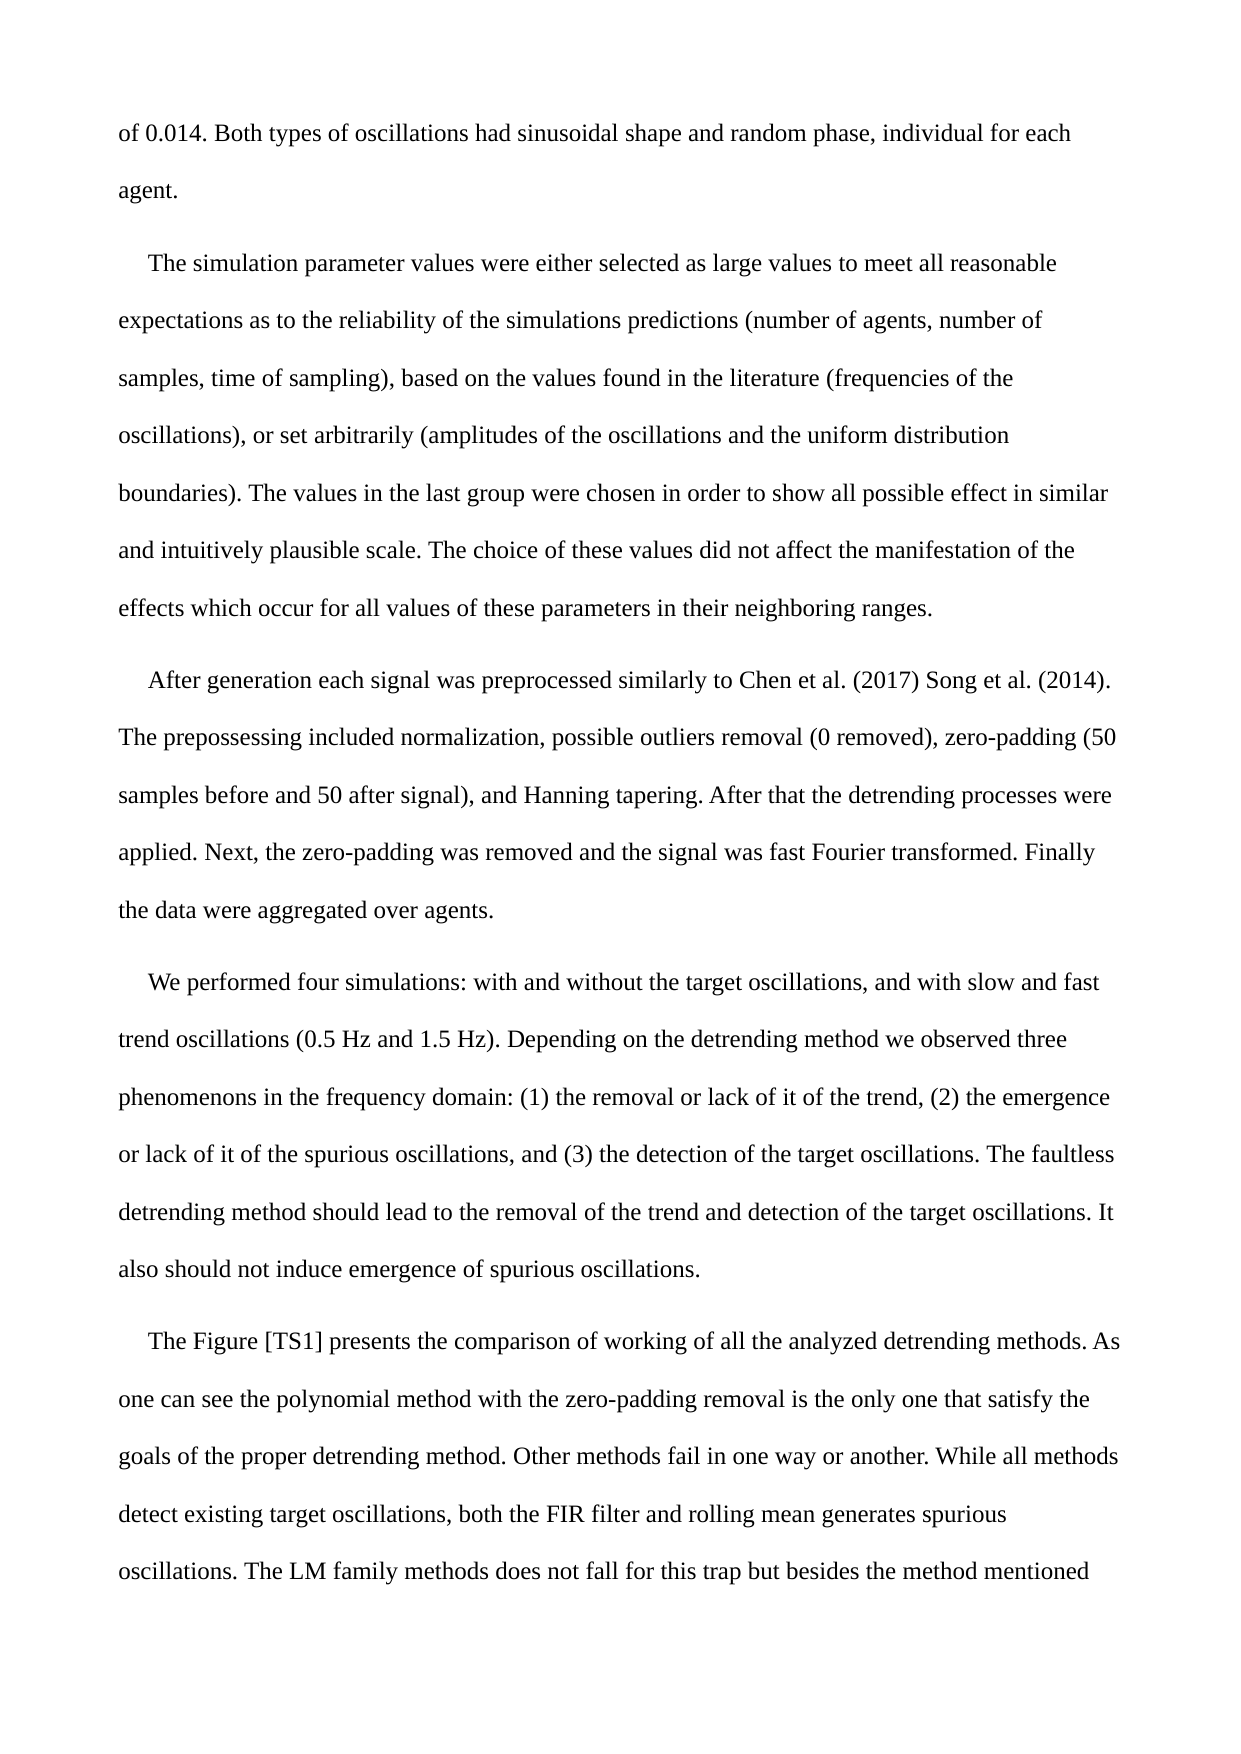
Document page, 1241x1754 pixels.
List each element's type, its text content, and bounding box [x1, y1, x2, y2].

text We performed four simulations: with and without the target oscillations, and with slow and fast trend oscillations (0.5 Hz and 1.5 Hz). Depending on the detrending method we observed three phenomenons in the frequency domain: (1) the removal or lack of it of the trend, (2) the emergence or lack of it of the spurious oscillations, and (3) the detection of the target oscillations. The faultless detrending method should lead to the removal of the trend and detection of the target oscillations. It also should not induce emergence of spurious oscillations. [118, 967, 1122, 1283]
text After generation each signal was preprocessed similarly to Chen et al. (2017) Song et al. (2014). The prepossessing included normalization, possible outliers removal (0 removed), zero-padding (50 samples before and 50 after signal), and Hanning tapering. After that the detrending processes were applied. Next, the zero-padding was removed and the signal was fast Fourier transformed. Finally the data were aggregated over agents. [118, 665, 1122, 923]
text The simulation parameter values were either selected as large values to meet all reasonable expectations as to the reliability of the simulations predictions (number of agents, number of samples, time of sampling), based on the values found in the literature (frequencies of the oscillations), or set arbitrarily (amplitudes of the oscillations and the uniform distribution boundaries). The values in the last group were chosen in order to show all possible effect in similar and intuitively plausible scale. The choice of these values did not affect the manifestation of the effects which occur for all values of these parameters in their neighboring ranges. [118, 248, 1122, 621]
text of 0.014. Both types of oscillations had sinusoidal shape and random phase, individual for each agent. [118, 118, 1122, 204]
text The Figure [TS1] presents the comparison of working of all the analyzed detrending methods. As one can see the polynomial method with the zero-padding removal is the only one that satisfy the goals of the proper detrending method. Other methods fail in one way or another. While all methods detect existing target oscillations, both the FIR filter and rolling mean generates spurious oscillations. The LM family methods does not fall for this trap but besides the method mentioned [118, 1326, 1122, 1585]
